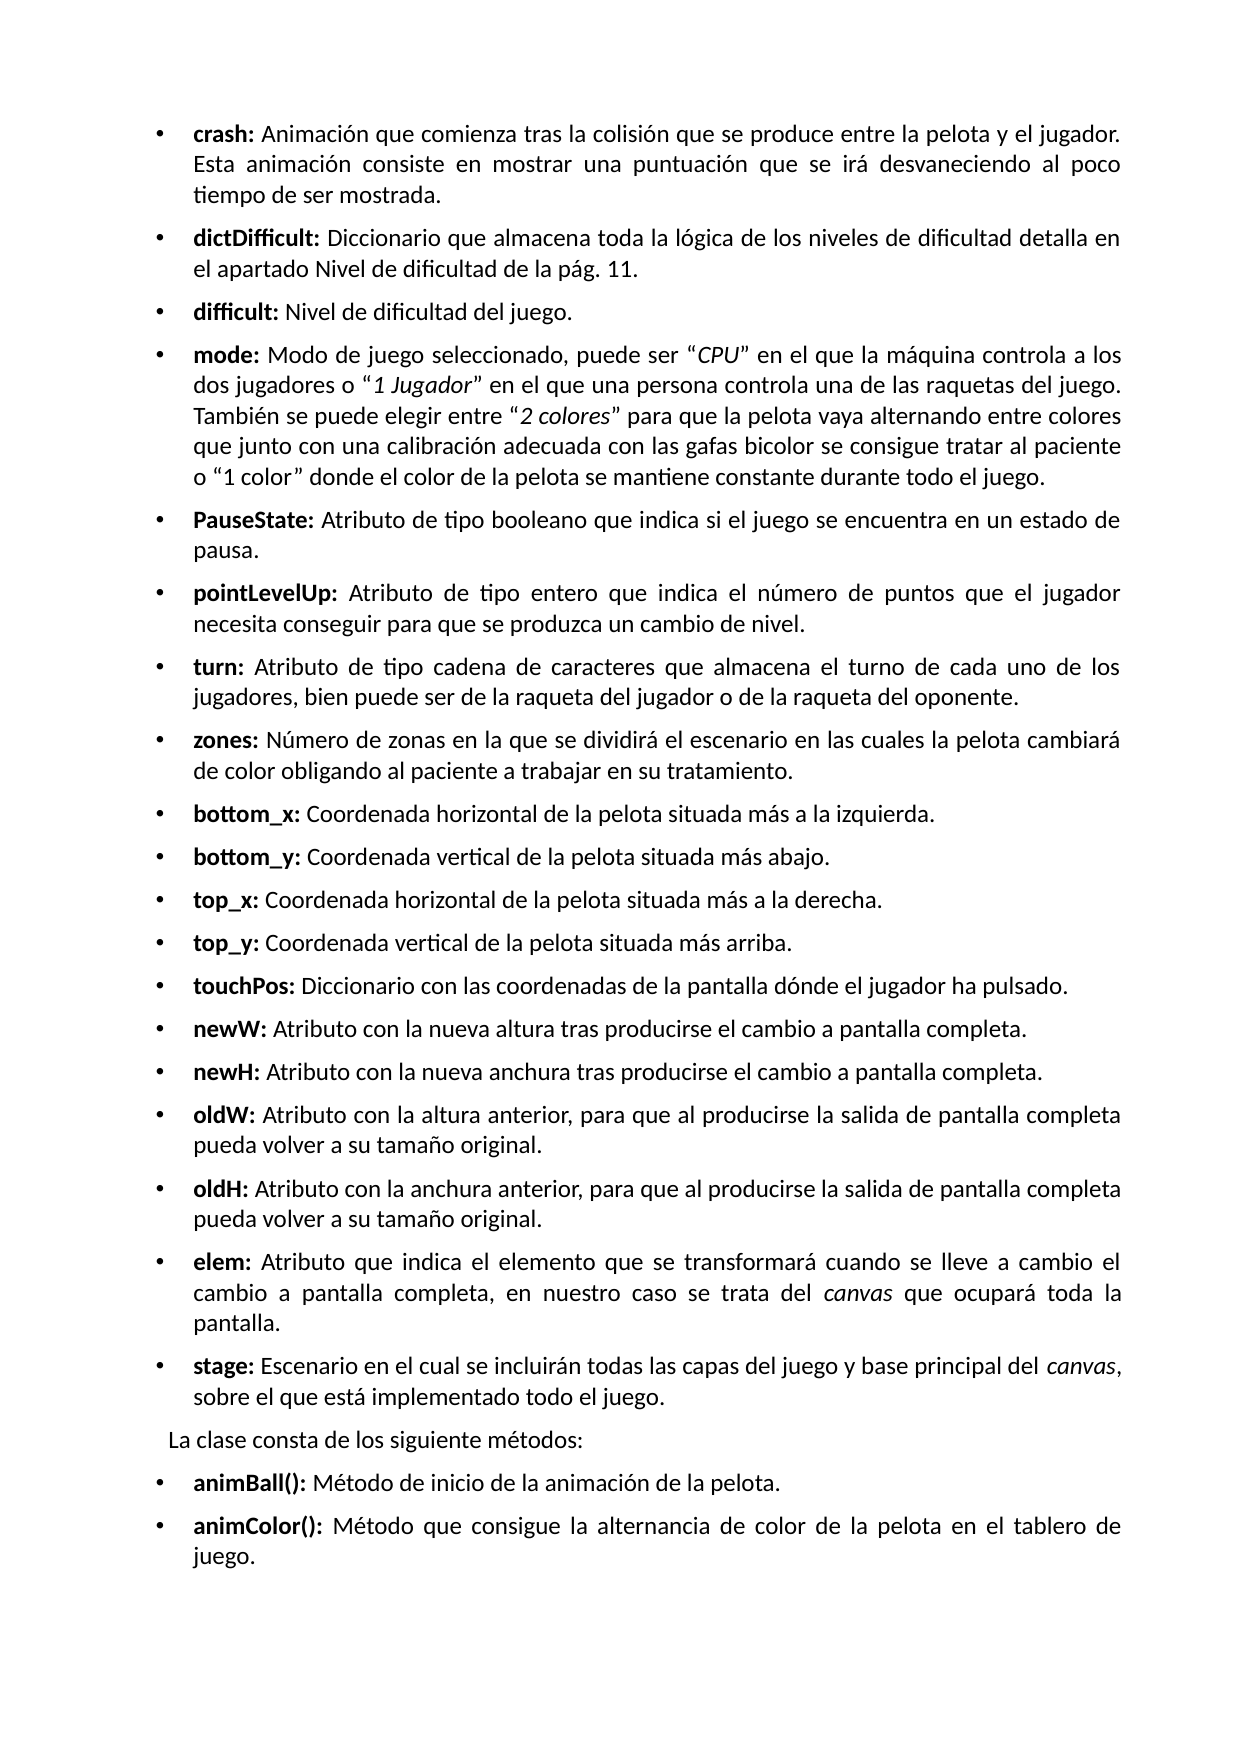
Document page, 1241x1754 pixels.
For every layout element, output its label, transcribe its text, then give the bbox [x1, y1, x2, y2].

list top_x: Coordenada horizontal de la pelota situada más a la derecha. [156, 884, 1122, 914]
list touchPos: Diccionario con las coordenadas de la pantalla dónde el jugador ha pulsado. [156, 970, 1122, 1001]
list dictDifficult: Diccionario que almacena toda la lógica de los niveles de dificultad detalla en el apartado Nivel de dificultad de la pág. 11. [156, 222, 1122, 283]
list pointLevelUp: Atributo de tipo entero que indica el número de puntos que el jugador necesita conseguir para que se produzca un cambio de nivel. [156, 577, 1122, 638]
list oldH: Atributo con la anchura anterior, para que al producirse la salida de pantalla completa pueda volver a su tamaño original. [156, 1173, 1122, 1234]
list zones: Número de zonas en la que se dividirá el escenario en las cuales la pelota cambiará de color obligando al paciente a trabajar en su tratamiento. [156, 724, 1122, 786]
list turn: Atributo de tipo cadena de caracteres que almacena el turno de cada uno de los jugadores, bien puede ser de la raqueta del jugador o de la raqueta del oponente. [156, 651, 1122, 712]
list newW: Atributo con la nueva altura tras producirse el cambio a pantalla completa. [156, 1013, 1122, 1044]
list bottom_x: Coordenada horizontal de la pelota situada más a la izquierda. [156, 798, 1122, 828]
list animColor(): Método que consigue la alternancia de color de la pelota en el tablero de juego. [156, 1510, 1122, 1571]
list top_y: Coordenada vertical de la pelota situada más arriba. [156, 927, 1122, 958]
list mode: Modo de juego seleccionado, puede ser “CPU” en el que la máquina controla a los dos jugadores o “1 Jugador” en el que una persona controla una de las raquetas del juego. También se puede elegir entre “2 colores” para que la pelota vaya alternando entre colores que junto con una calibración adecuada con las gafas bicolor se consigue tratar al paciente o “1 color” donde el color de la pelota se mantiene constante durante todo el juego. [156, 339, 1122, 491]
list bottom_y: Coordenada vertical de la pelota situada más abajo. [156, 841, 1122, 872]
list oldW: Atributo con la altura anterior, para que al producirse la salida de pantalla completa pueda volver a su tamaño original. [156, 1099, 1122, 1160]
list animBall(): Método de inicio de la animación de la pelota. [156, 1467, 1122, 1497]
text La clase consta de los siguiente métodos: [118, 1424, 1122, 1454]
list stage: Escenario en el cual se incluirán todas las capas del juego y base principal del canvas, sobre el que está implementado todo el juego. [156, 1350, 1122, 1411]
list newH: Atributo con la nueva anchura tras producirse el cambio a pantalla completa. [156, 1056, 1122, 1087]
list difficult: Nivel de dificultad del juego. [156, 296, 1122, 326]
list crash: Animación que comienza tras la colisión que se produce entre la pelota y el jugador. Esta animación consiste en mostrar una puntuación que se irá desvaneciendo al poco tiempo de ser mostrada. [156, 118, 1122, 210]
list PauseState: Atributo de tipo booleano que indica si el juego se encuentra en un estado de pausa. [156, 504, 1122, 565]
list elem: Atributo que indica el elemento que se transformará cuando se lleve a cambio el cambio a pantalla completa, en nuestro caso se trata del canvas que ocupará toda la pantalla. [156, 1246, 1122, 1338]
